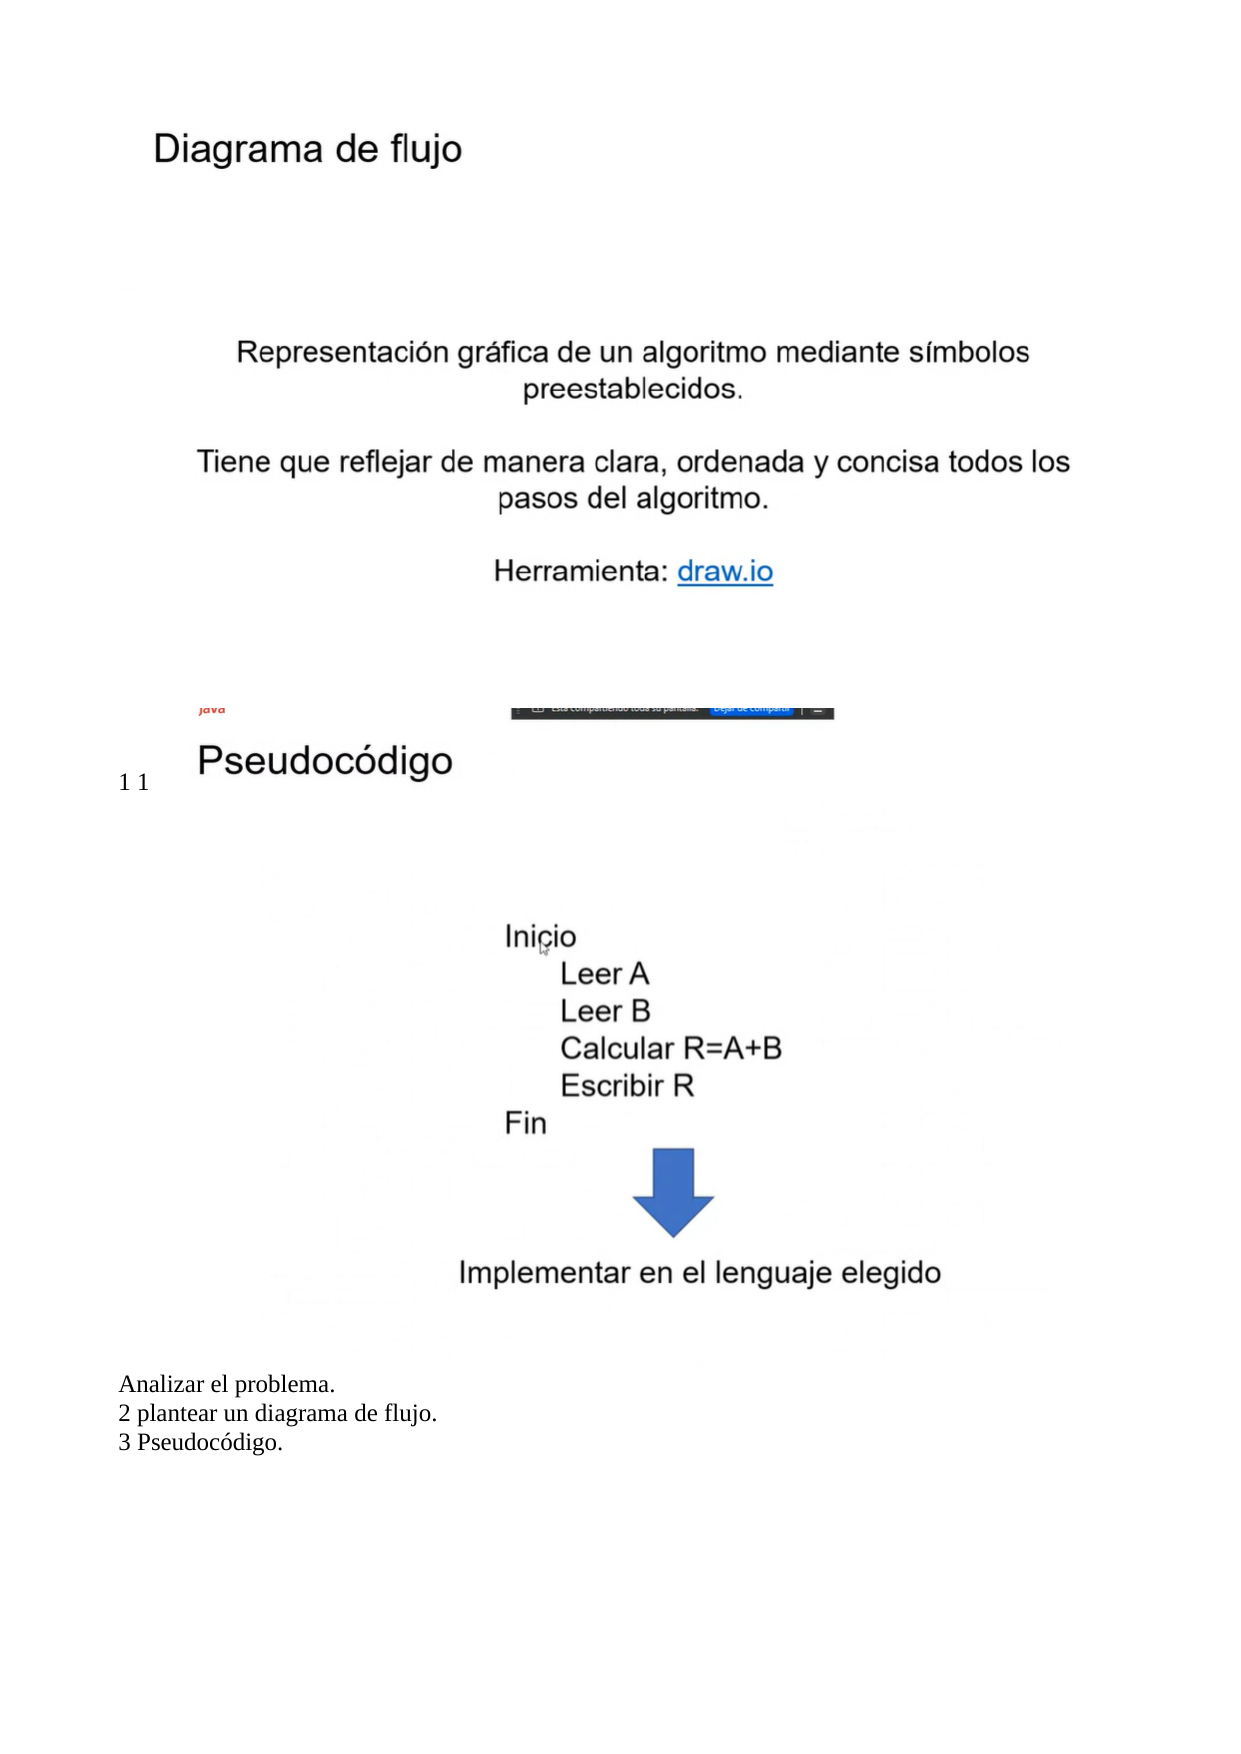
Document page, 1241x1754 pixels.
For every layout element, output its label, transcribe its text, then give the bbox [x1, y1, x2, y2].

text 1 1 Analizar el problema. [118, 767, 1122, 1398]
text 3 Pseudocódigo. [118, 1427, 1122, 1456]
text 2 plantear un diagrama de flujo. [118, 1398, 1122, 1427]
picture [118, 118, 1158, 1370]
